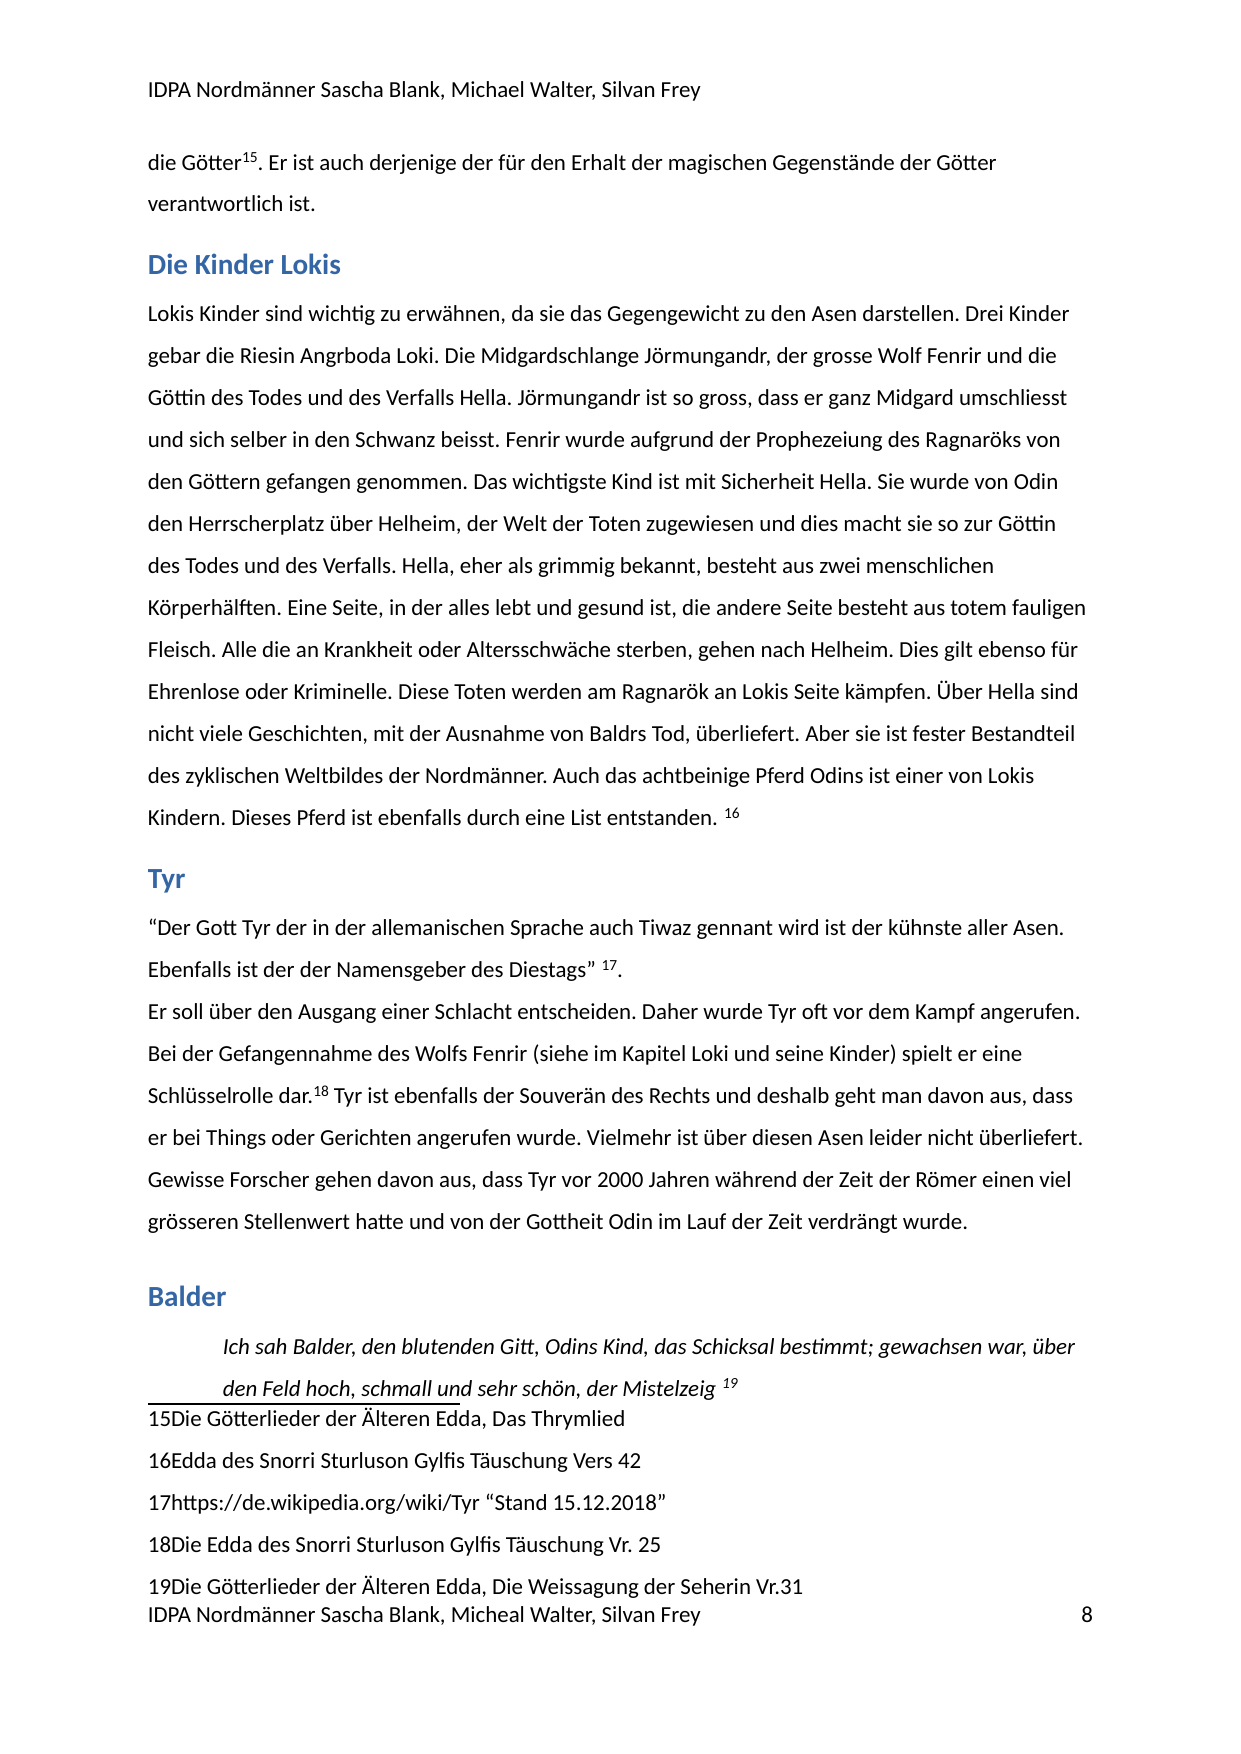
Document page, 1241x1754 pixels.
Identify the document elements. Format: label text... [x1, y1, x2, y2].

text Ich sah Balder, den blutenden Gitt, Odins Kind, das Schicksal bestimmt; gewachsen war, über den Feld hoch, schmall und sehr schön, der Mistelzeig [223, 1332, 1093, 1402]
text Die Götterlieder der Älteren Edda, Die Weissagung der Seherin Vr.31 [148, 1572, 1093, 1600]
text Edda des Snorri Sturluson Gylfis Täuschung Vers 42 [148, 1446, 1093, 1474]
text “Der Gott Tyr der in der allemanischen Sprache auch Tiwaz gennant wird ist der kühnste aller Asen. Ebenfalls ist der der Namensgeber des Diestags” . [148, 913, 1093, 983]
text Loki ist neben Odin einer der komplexesten Charaktere der Mythologie. Es ist nicht klar wer seine Eltern sind, jedoch kann davon ausgegangen werden, dass Odin sein Vater ist. Viele Interpretationen gehen davon aus, dass Loki für den Aspekt des Gleichgewichts steht. Jedes Licht wirft einen Schatten, nach diesem Schema scheint Loki zu agieren. Auch elterliche Aspekte werden ihm zugesprochen, da er so viele verschiedene Kinder gebar. Einer seiner grössten Auftritte erhält Loki in Die Götterlieder der Älteren Edda im Lied: Lokis Spottrede oder im Original Lokasenna genannt. In diesem Lied rechnet Loki mit den Asen, welche ein Fest feiern ab, indem er alle beleidigt und den Göttern ihre Schwächen und Fehler aufzeigt. Loki wird oft als Missetäter oder Scharlatan dargestellt. Oft arbeitet er auch für die Götter. Er ist auch derjenige der für den Erhalt der magischen Gegenstände der Götter verantwortlich ist. [148, 148, 1093, 218]
text Er soll über den Ausgang einer Schlacht entscheiden. Daher wurde Tyr oft vor dem Kampf angerufen. Bei der Gefangennahme des Wolfs Fenrir (siehe im Kapitel Loki und seine Kinder) spielt er eine Schlüsselrolle dar. Tyr ist ebenfalls der Souverän des Rechts und deshalb geht man davon aus, dass er bei Things oder Gerichten angerufen wurde. Vielmehr ist über diesen Asen leider nicht überliefert. Gewisse Forscher gehen davon aus, dass Tyr vor 2000 Jahren während der Zeit der Römer einen viel grösseren Stellenwert hatte und von der Gottheit Odin im Lauf der Zeit verdrängt wurde. [148, 997, 1093, 1235]
subtitle Tyr [148, 860, 1093, 896]
text Lokis Kinder sind wichtig zu erwähnen, da sie das Gegengewicht zu den Asen darstellen. Drei Kinder gebar die Riesin Angrboda Loki. Die Midgardschlange Jörmungandr, der grosse Wolf Fenrir und die Göttin des Todes und des Verfalls Hella. Jörmungandr ist so gross, dass er ganz Midgard umschliesst und sich selber in den Schwanz beisst. Fenrir wurde aufgrund der Prophezeiung des Ragnaröks von den Göttern gefangen genommen. Das wichtigste Kind ist mit Sicherheit Hella. Sie wurde von Odin den Herrscherplatz über Helheim, der Welt der Toten zugewiesen und dies macht sie so zur Göttin des Todes und des Verfalls. Hella, eher als grimmig bekannt, besteht aus zwei menschlichen Körperhälften. Eine Seite, in der alles lebt und gesund ist, die andere Seite besteht aus totem fauligen Fleisch. Alle die an Krankheit oder Altersschwäche sterben, gehen nach Helheim. Dies gilt ebenso für Ehrenlose oder Kriminelle. Diese Toten werden am Ragnarök an Lokis Seite kämpfen. Über Hella sind nicht viele Geschichten, mit der Ausnahme von Baldrs Tod, überliefert. Aber sie ist fester Bestandteil des zyklischen Weltbildes der Nordmänner. Auch das achtbeinige Pferd Odins ist einer von Lokis Kindern. Dieses Pferd ist ebenfalls durch eine List entstanden. [148, 299, 1093, 831]
text Die Edda des Snorri Sturluson Gylfis Täuschung Vr. 25 [148, 1530, 1093, 1558]
subtitle Balder [148, 1278, 1093, 1314]
text Die Götterlieder der Älteren Edda, Das Thrymlied [148, 1404, 1093, 1432]
subtitle Die Kinder Lokis [148, 246, 1093, 282]
text https://de.wikipedia.org/wiki/Tyr “Stand 15.12.2018” [148, 1488, 1093, 1516]
